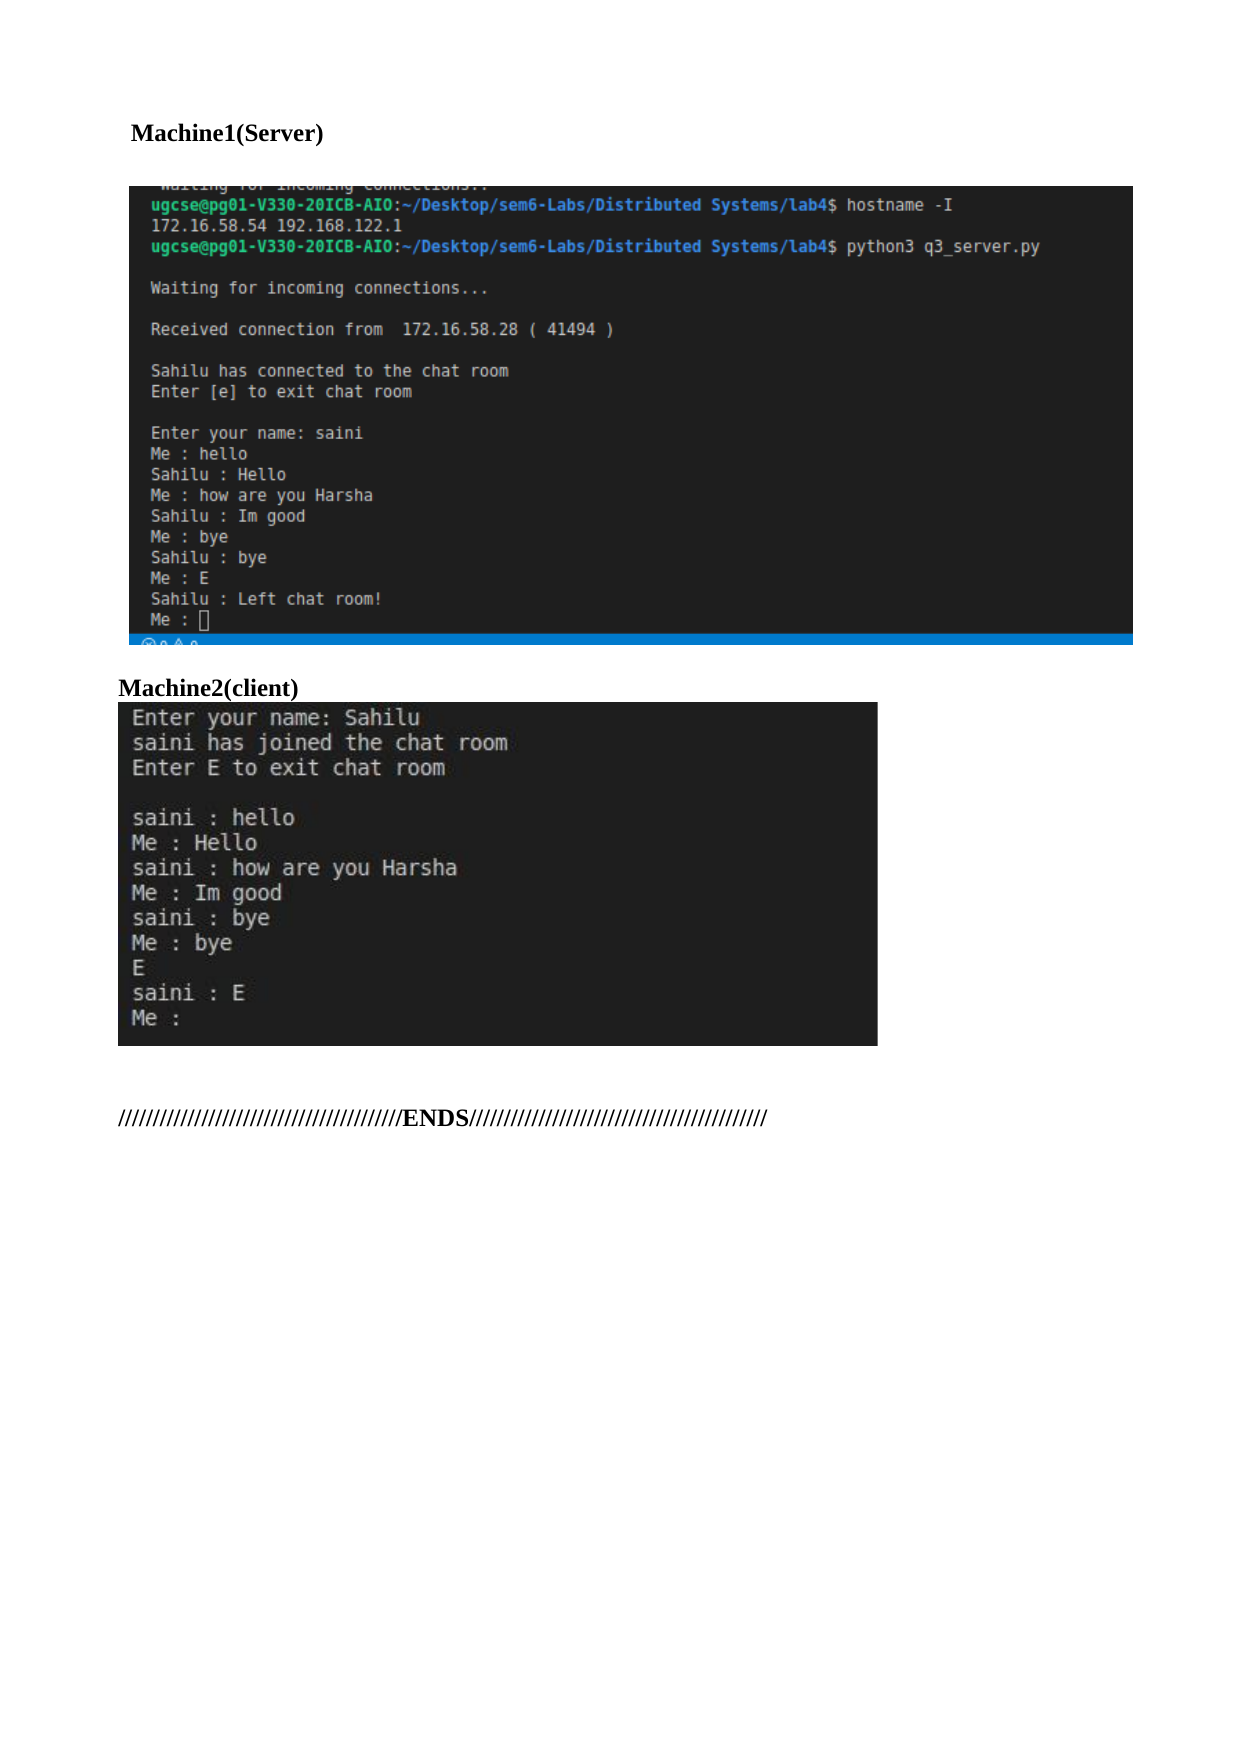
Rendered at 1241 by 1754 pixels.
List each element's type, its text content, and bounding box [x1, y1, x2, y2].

text /////////////////////////////////////////ENDS/////////////////////////////////////////// [118, 1103, 1122, 1132]
picture [118, 702, 878, 1046]
text Machine1(Server) [118, 118, 1122, 147]
text Machine2(client) [118, 673, 1122, 702]
picture [129, 186, 1133, 645]
